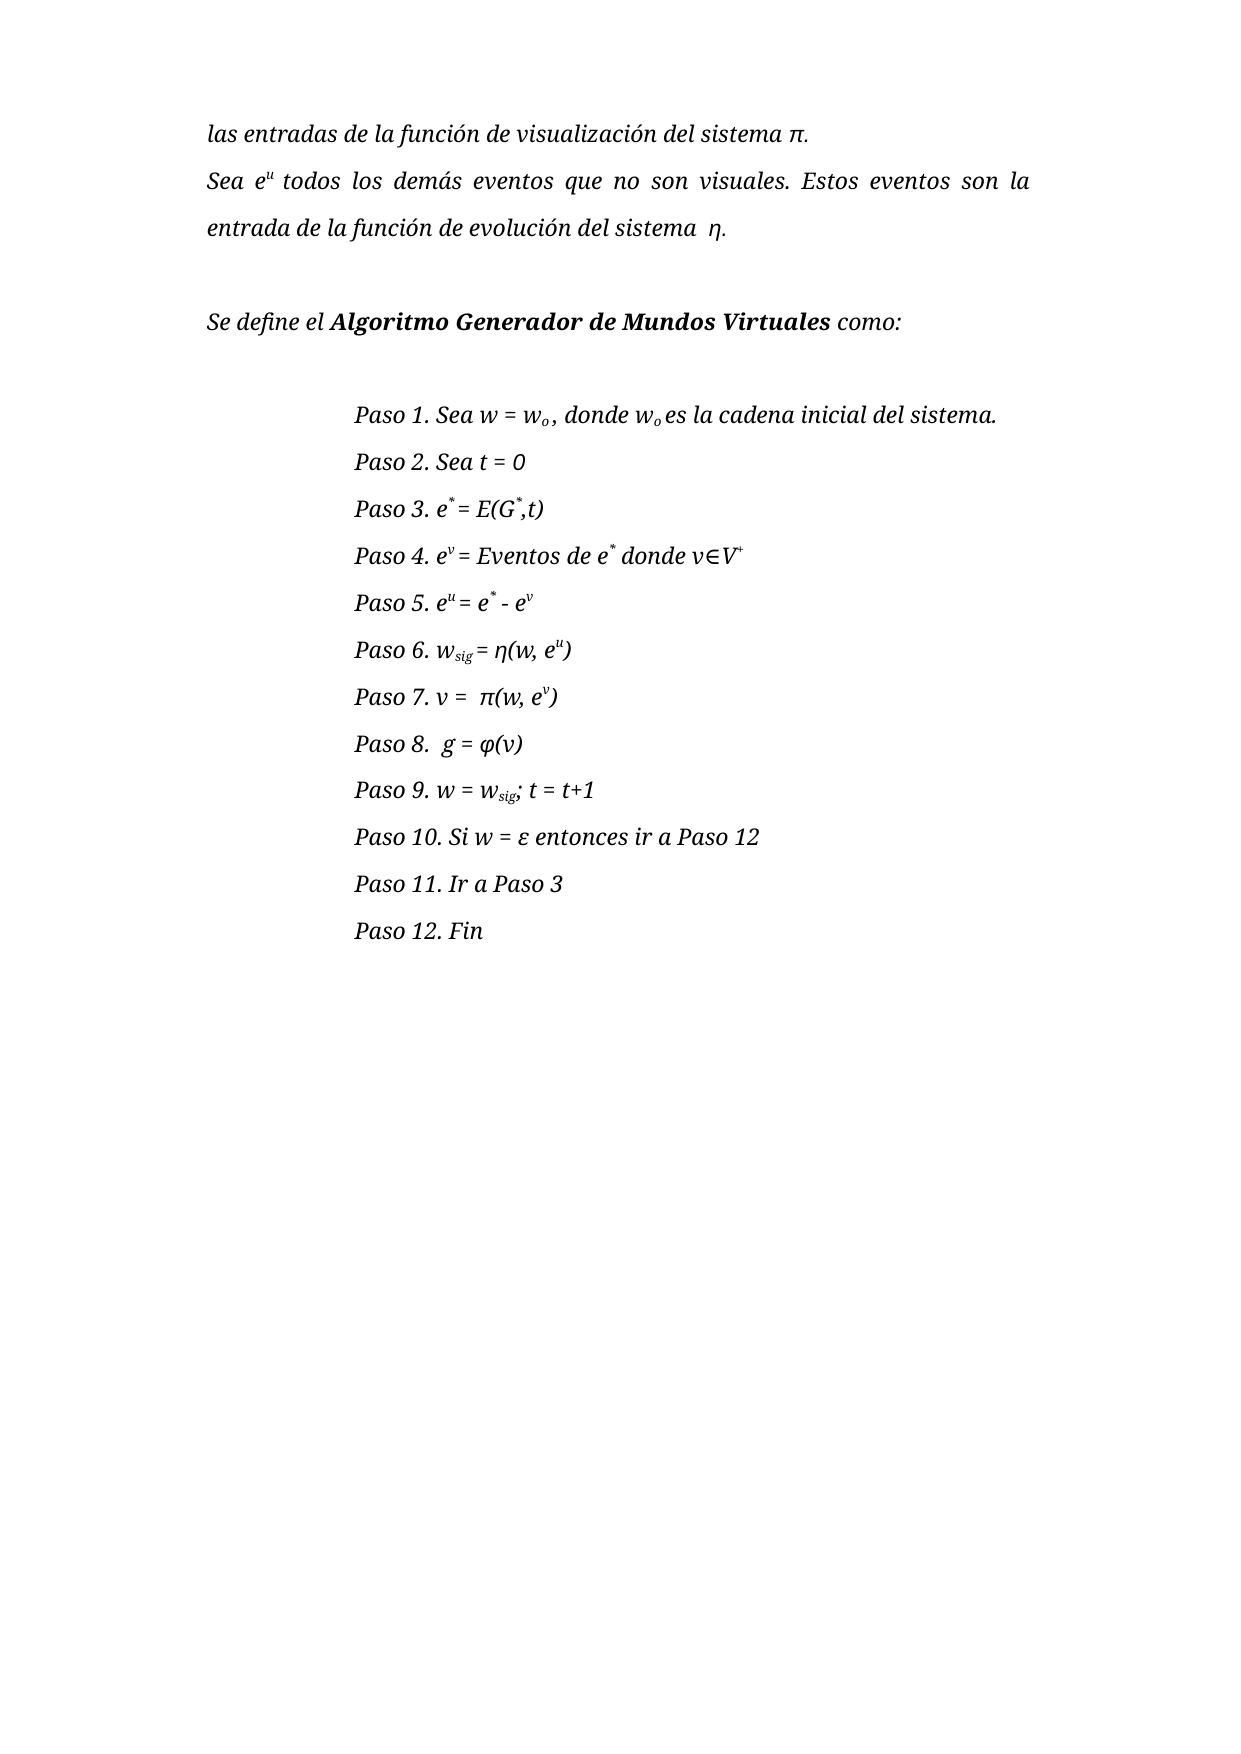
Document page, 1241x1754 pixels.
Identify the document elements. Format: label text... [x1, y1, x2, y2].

text Paso 10. Si w = ε entonces ir a Paso 12 [207, 821, 1033, 852]
text Se define el Algoritmo Generador de Mundos Virtuales como: [207, 306, 1033, 337]
text Paso 11. Ir a Paso 3 [207, 868, 1033, 899]
text Paso 3. e* = E(G*,t) [207, 493, 1033, 524]
text las entradas de la función de visualización del sistema π. [207, 118, 1033, 149]
text Paso 9. w = wsig; t = t+1 [207, 774, 1033, 806]
text Paso 1. Sea w = wo , donde wo es la cadena inicial del sistema. [207, 399, 1033, 431]
text Paso 7. v = π(w, ev) [207, 681, 1033, 712]
text Paso 5. eu = e* - ev [207, 587, 1033, 618]
text Paso 6. wsig = η(w, eu) [207, 634, 1033, 665]
text Paso 8. g = φ(v) [207, 727, 1033, 759]
text Sea eu todos los demás eventos que no son visuales. Estos eventos son la entrada de la función de evolución del sistema η. [207, 165, 1033, 243]
text Paso 12. Fin [207, 915, 1033, 946]
text Paso 4. ev = Eventos de e* donde v∈V+ [207, 540, 1033, 571]
text Paso 2. Sea t = 0 [207, 446, 1033, 477]
